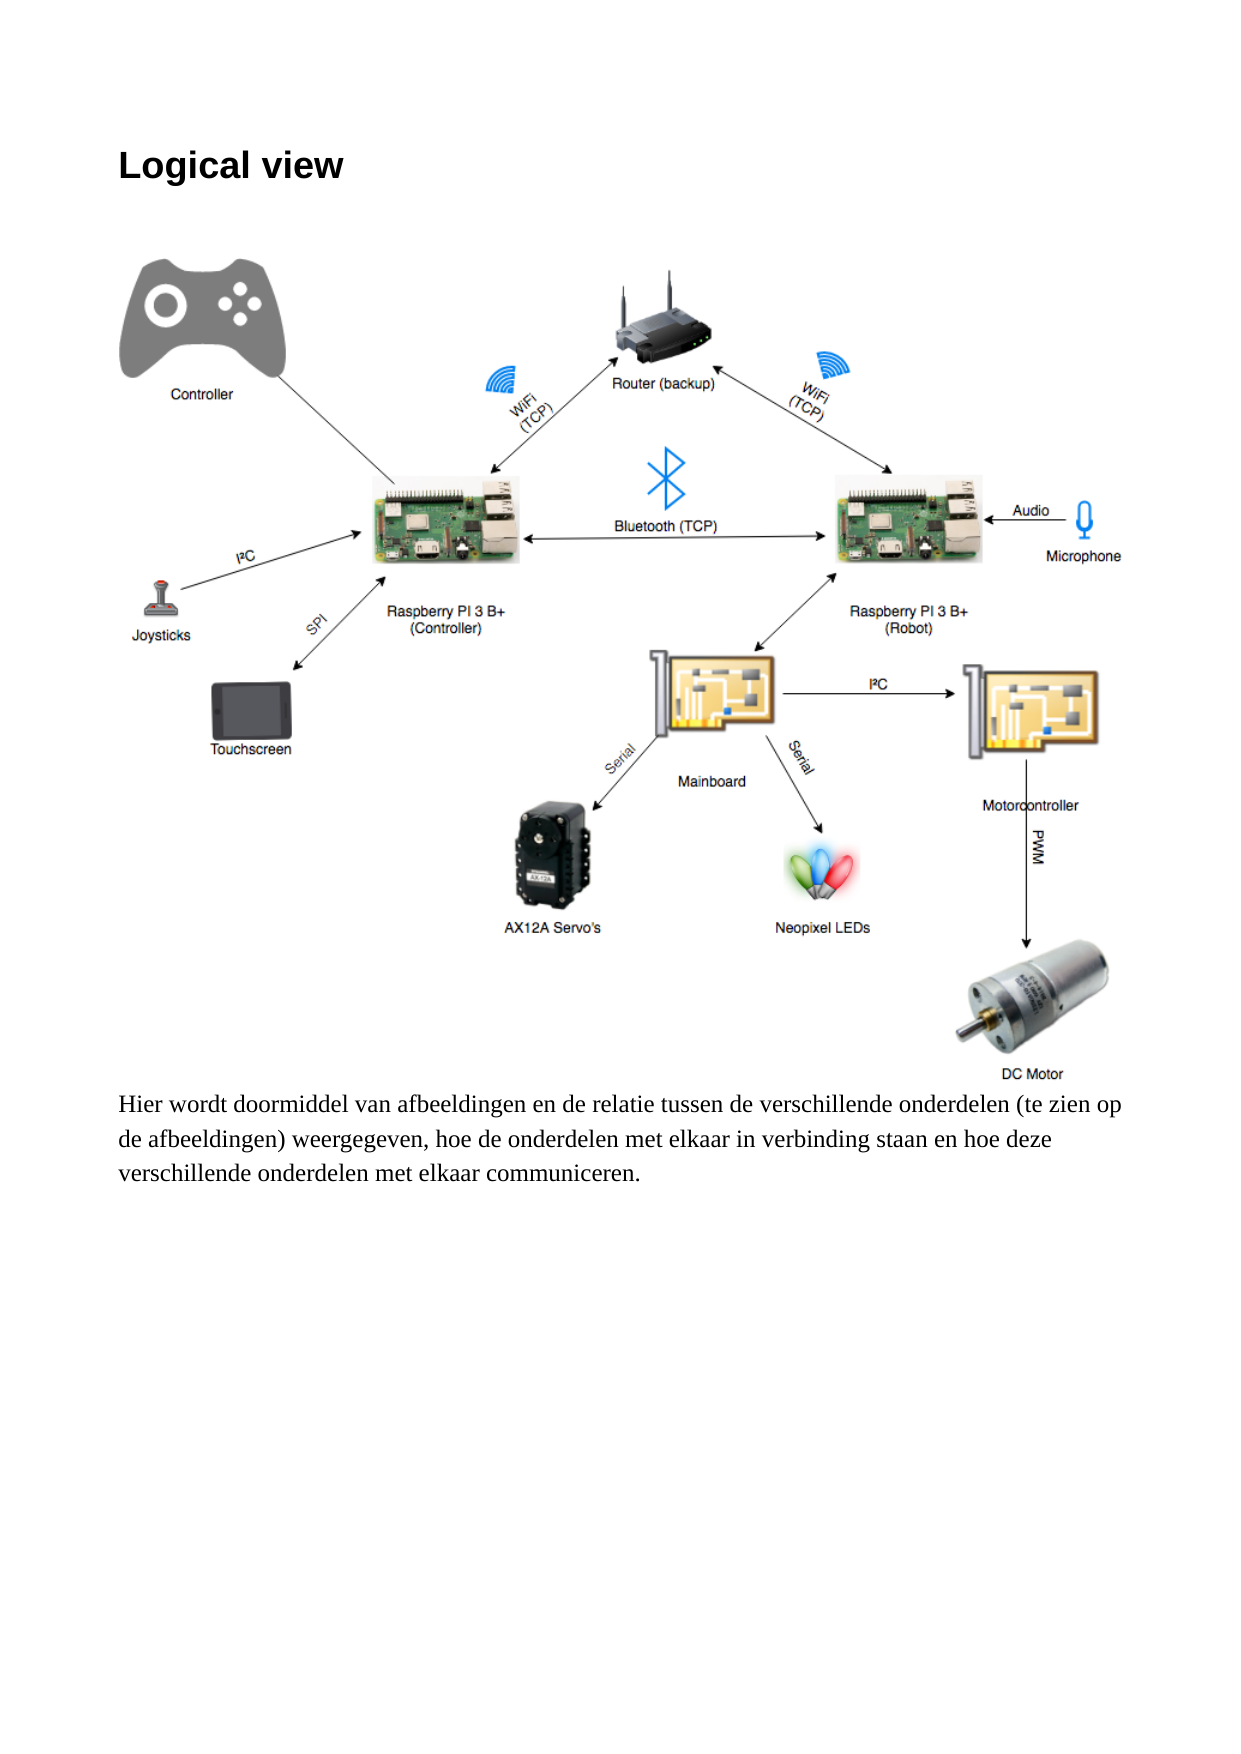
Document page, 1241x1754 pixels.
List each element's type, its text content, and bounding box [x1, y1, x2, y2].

text [118, 248, 1122, 258]
text Hier wordt doormiddel van afbeeldingen en de relatie tussen de verschillende onderdelen (te zien op de afbeeldingen) weergegeven, hoe de onderdelen met elkaar in verbinding staan en hoe deze verschillende onderdelen met elkaar communiceren. [118, 1084, 1122, 1187]
picture [118, 258, 1123, 1084]
subtitle Logical view [118, 143, 1122, 187]
